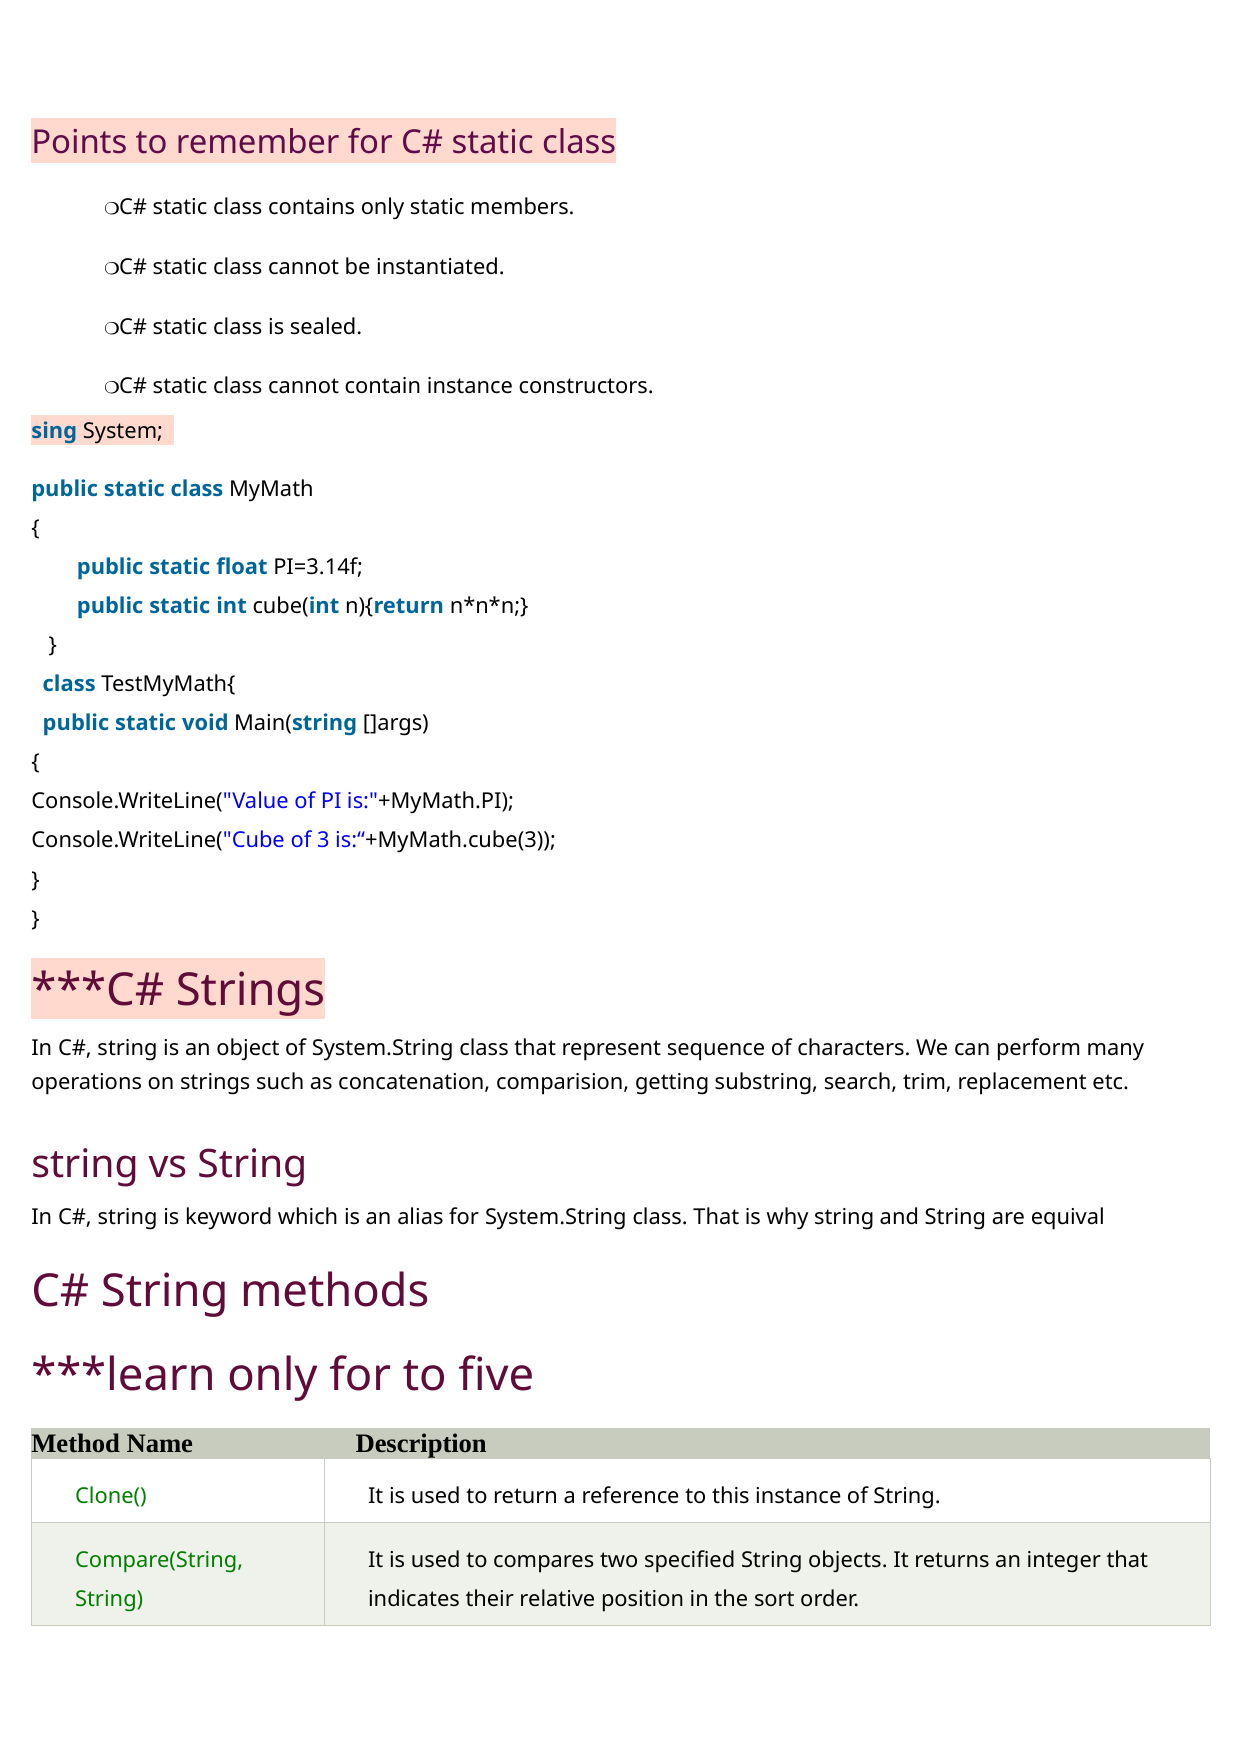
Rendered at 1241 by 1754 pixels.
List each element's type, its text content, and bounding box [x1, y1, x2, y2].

list { [31, 737, 1210, 776]
list } [31, 620, 1210, 659]
list class TestMyMath{ [31, 659, 1210, 698]
subtitle C# String methods [31, 1258, 1210, 1319]
text ***learn only for to five [31, 1342, 1210, 1404]
list Console.WriteLine("Cube of 3 is:“+MyMath.cube(3)); [31, 815, 1210, 854]
text In C#, string is an object of System.String class that represent sequence of characters. We can perform many operations on strings such as concatenation, comparision, getting substring, search, trim, replacement etc. [31, 1032, 1210, 1096]
list C# static class cannot be instantiated. [31, 241, 1210, 281]
list public static float PI=3.14f; [31, 542, 1210, 581]
list public static void Main(string []args) [31, 698, 1210, 737]
list } [31, 893, 1210, 932]
list C# static class cannot contain instance constructors. [31, 361, 1210, 400]
list { [31, 503, 1210, 542]
text In C#, string is keyword which is an alias for System.String class. That is why string and String are equival [31, 1201, 1210, 1231]
subtitle ***C# Strings [31, 957, 1210, 1019]
list } [31, 854, 1210, 893]
list C# static class contains only static members. [31, 182, 1210, 221]
list Console.WriteLine("Value of PI is:"+MyMath.PI); [31, 776, 1210, 815]
table_cell It is used to return a reference to this instance of String. [325, 1459, 1210, 1522]
list public static int cube(int n){return n*n*n;} [31, 581, 1210, 620]
list C# static class is sealed. [31, 301, 1210, 340]
table_header Description [324, 1428, 1210, 1458]
table_header Method Name [31, 1428, 324, 1458]
text sing System; [31, 415, 1210, 445]
table_cell It is used to compares two specified String objects. It returns an integer that indicates their relative position in the sort order. [325, 1523, 1210, 1625]
table_cell Clone() [32, 1459, 324, 1522]
subtitle string vs String [31, 1135, 1210, 1189]
subtitle Points to remember for C# static class [31, 118, 1210, 163]
list public static class MyMath [31, 464, 1210, 503]
table_cell Compare(String, String) [32, 1523, 324, 1625]
